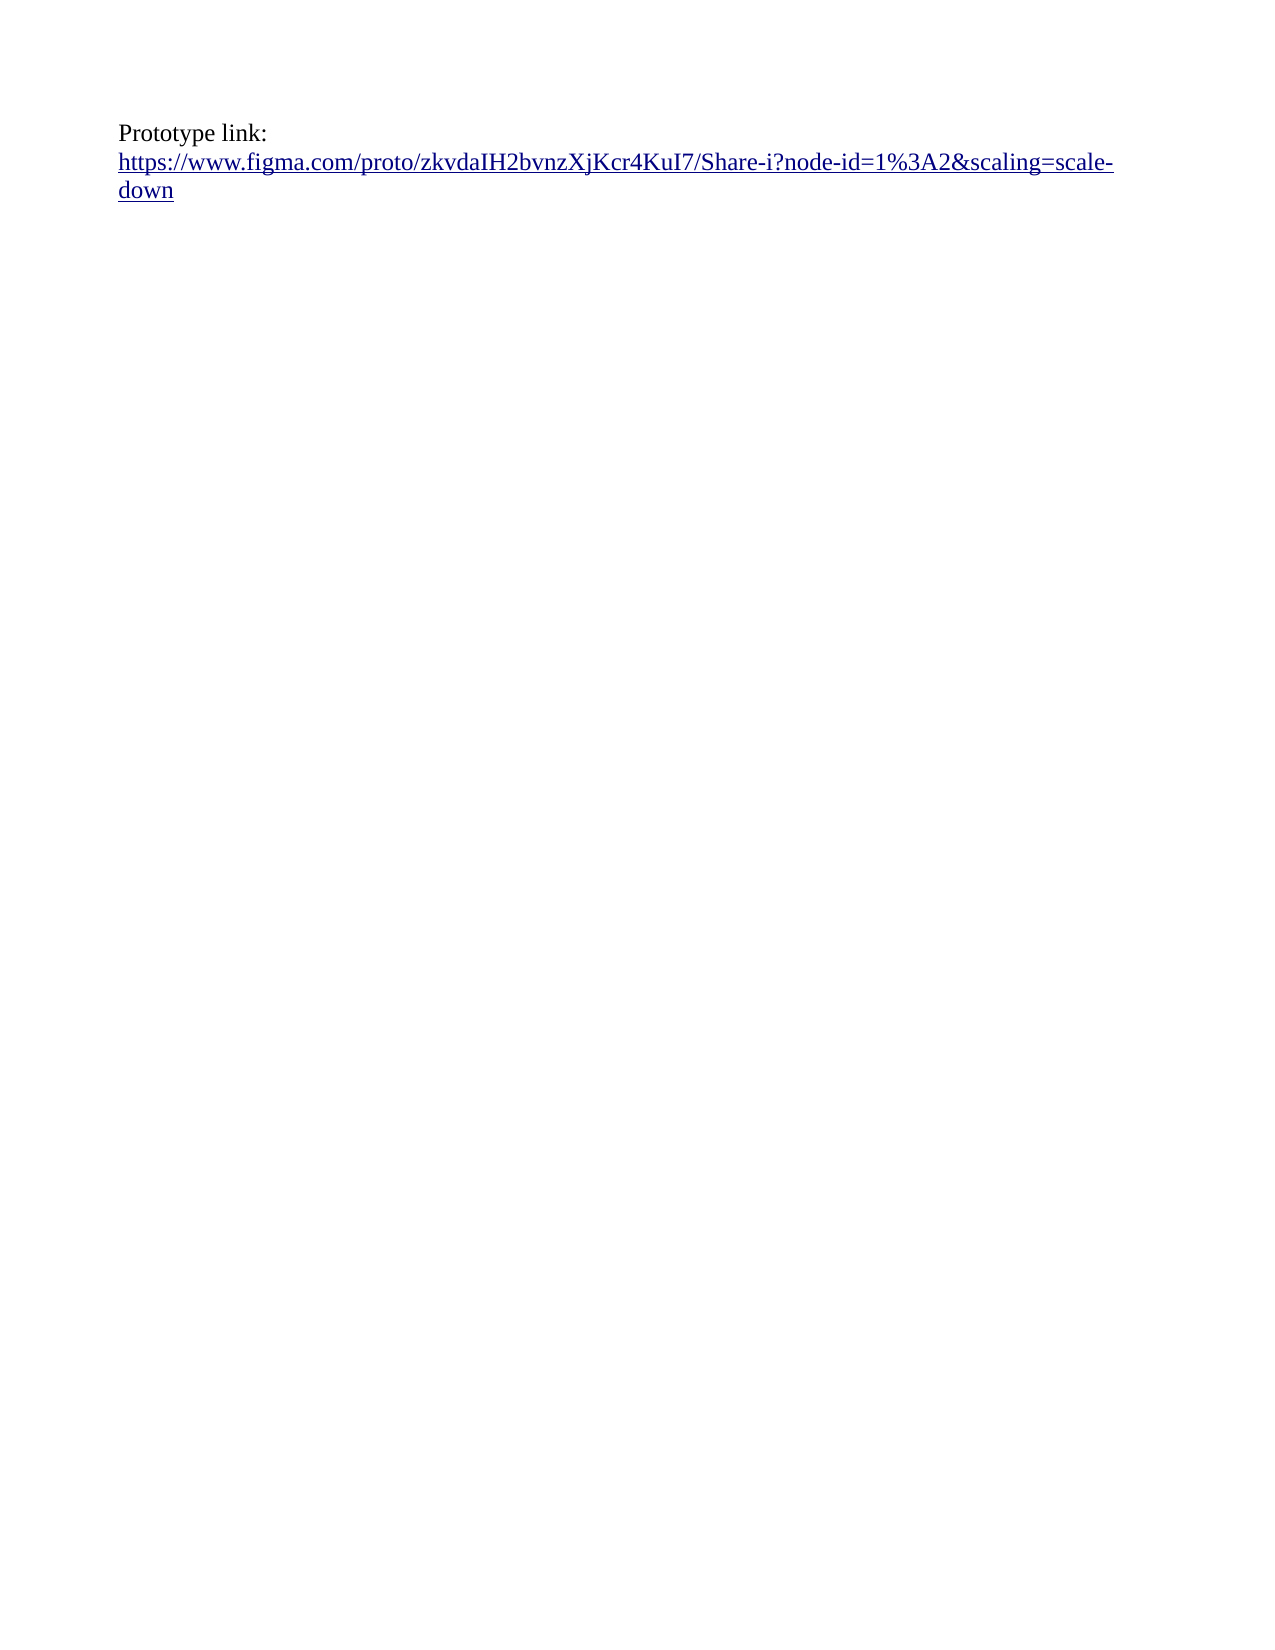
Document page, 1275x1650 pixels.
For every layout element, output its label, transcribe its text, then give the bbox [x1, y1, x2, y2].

text https://www.figma.com/proto/zkvdaIH2bvnzXjKcr4KuI7/Share-i?node-id=1%3A2&scaling=scale-down [118, 147, 1157, 204]
text Prototype link: [118, 118, 1157, 147]
